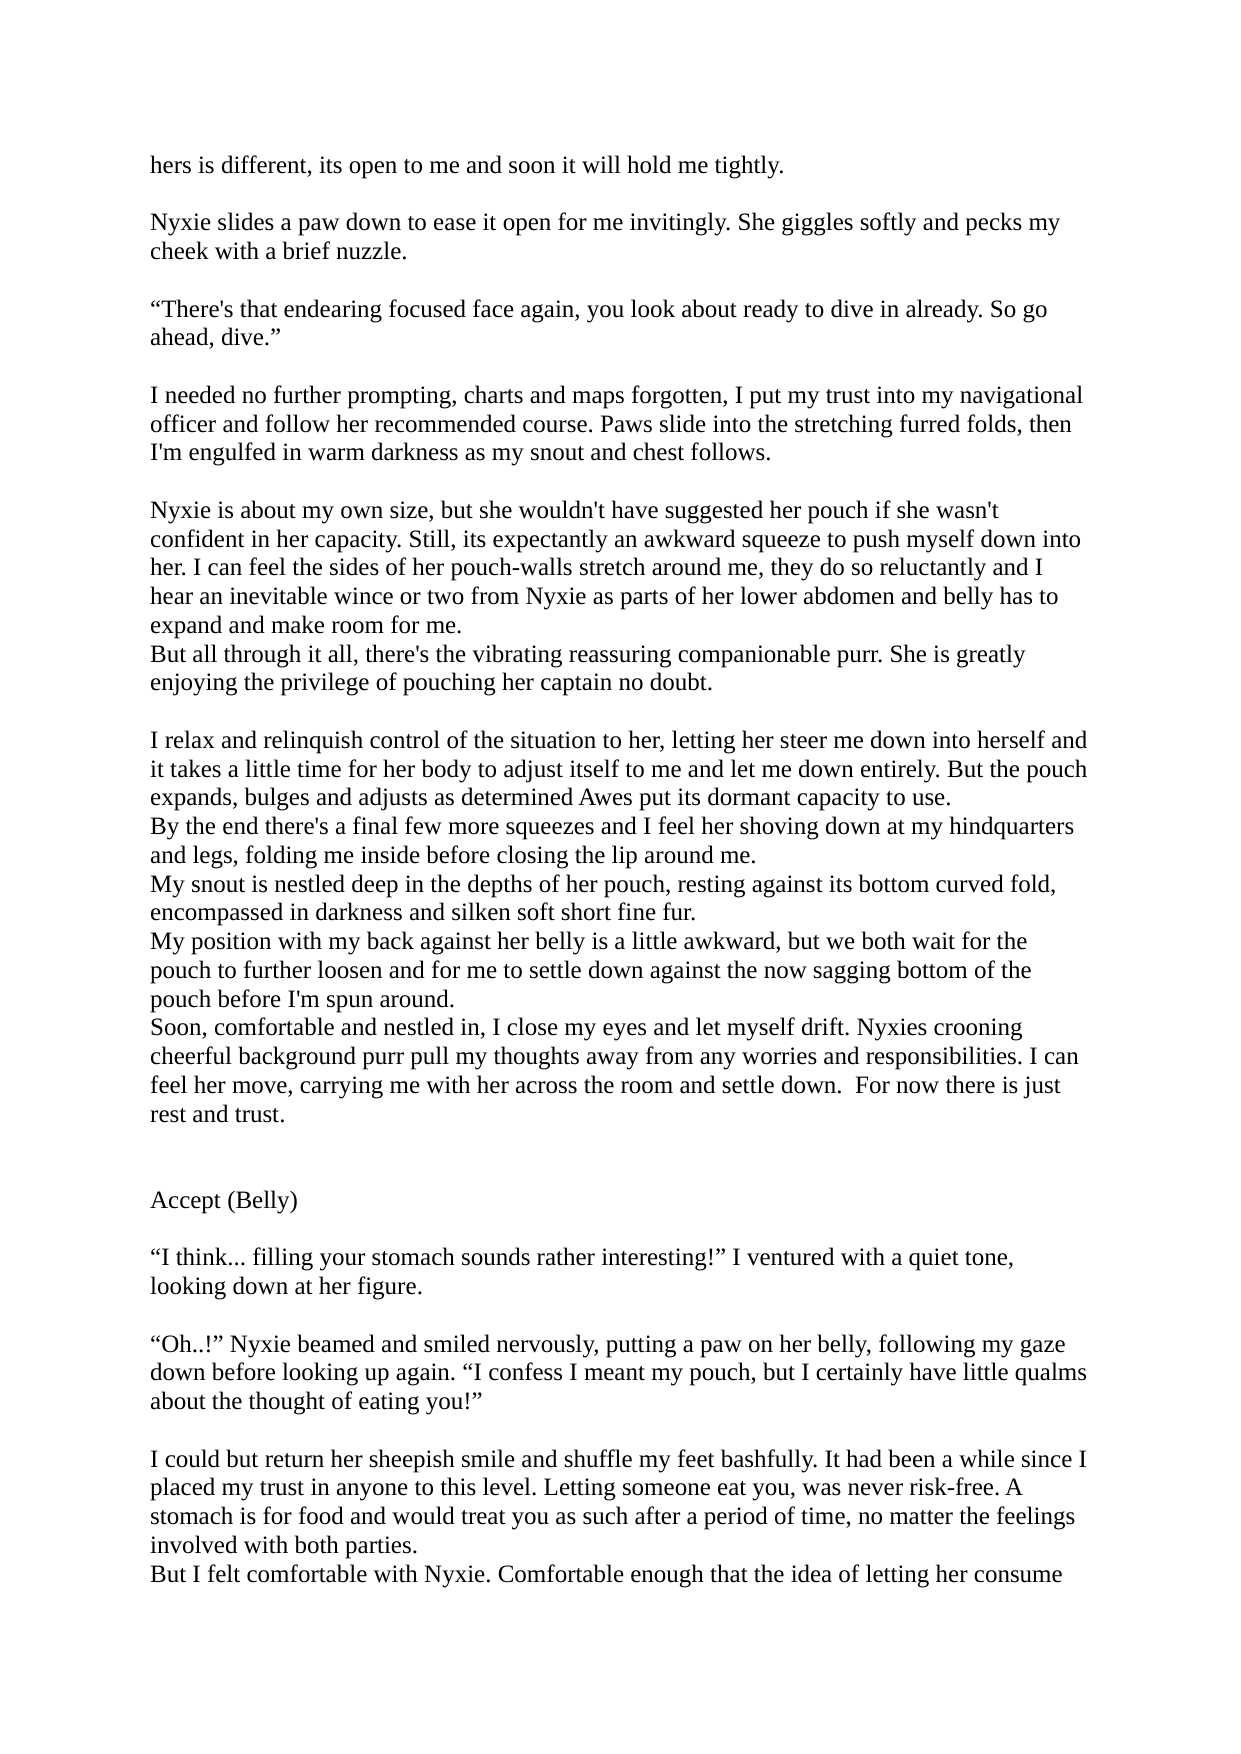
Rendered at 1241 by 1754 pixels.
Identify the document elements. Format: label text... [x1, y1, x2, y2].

text “I think... filling your stomach sounds rather interesting!” I ventured with a quiet tone, looking down at her figure. [150, 1242, 1090, 1300]
text Soon, comfortable and nestled in, I close my eyes and let myself drift. Nyxies crooning cheerful background purr pull my thoughts away from any worries and responsibilities. I can feel her move, carrying me with her across the room and settle down. For now there is just rest and trust. [150, 1012, 1090, 1127]
text Accept (Belly) [150, 1185, 1090, 1214]
text Nyxie slides a paw down to ease it open for me invitingly. She giggles softly and pecks my cheek with a brief nuzzle. [150, 207, 1090, 265]
text My snout is nestled deep in the depths of her pouch, resting against its bottom curved fold, encompassed in darkness and silken soft short fine fur. [150, 869, 1090, 926]
text “Oh..!” Nyxie beamed and smiled nervously, putting a paw on her belly, following my gaze down before looking up again. “I confess I meant my pouch, but I certainly have little qualms about the thought of eating you!” [150, 1329, 1090, 1415]
text “There's that endearing focused face again, you look about ready to dive in already. So go ahead, dive.” [150, 294, 1090, 351]
text hers is different, its open to me and soon it will hold me tightly. [150, 150, 1090, 179]
text I could but return her sheepish smile and shuffle my feet bashfully. It had been a while since I placed my trust in anyone to this level. Letting someone eat you, was never risk-free. A stomach is for food and would treat you as such after a period of time, no matter the feelings involved with both parties. [150, 1444, 1090, 1559]
text My position with my back against her belly is a little awkward, but we both wait for the pouch to further loosen and for me to settle down against the now sagging bottom of the pouch before I'm spun around. [150, 926, 1090, 1012]
text But I felt comfortable with Nyxie. Comfortable enough that the idea of letting her consume [150, 1559, 1090, 1587]
text But all through it all, there's the vibrating reassuring companionable purr. She is greatly enjoying the privilege of pouching her captain no doubt. [150, 639, 1090, 696]
text I relax and relinquish control of the situation to her, letting her steer me down into herself and it takes a little time for her body to adjust itself to me and let me down entirely. But the pouch expands, bulges and adjusts as determined Awes put its dormant capacity to use. [150, 725, 1090, 811]
text Nyxie is about my own size, but she wouldn't have suggested her pouch if she wasn't confident in her capacity. Still, its expectantly an awkward squeeze to push myself down into her. I can feel the sides of her pouch-walls stretch around me, they do so reluctantly and I hear an inevitable wince or two from Nyxie as parts of her lower abdomen and belly has to expand and make room for me. [150, 495, 1090, 639]
text I needed no further prompting, charts and maps forgotten, I put my trust into my navigational officer and follow her recommended course. Paws slide into the stretching furred folds, then I'm engulfed in warm darkness as my snout and chest follows. [150, 380, 1090, 466]
text By the end there's a final few more squeezes and I feel her shoving down at my hindquarters and legs, folding me inside before closing the lip around me. [150, 811, 1090, 869]
